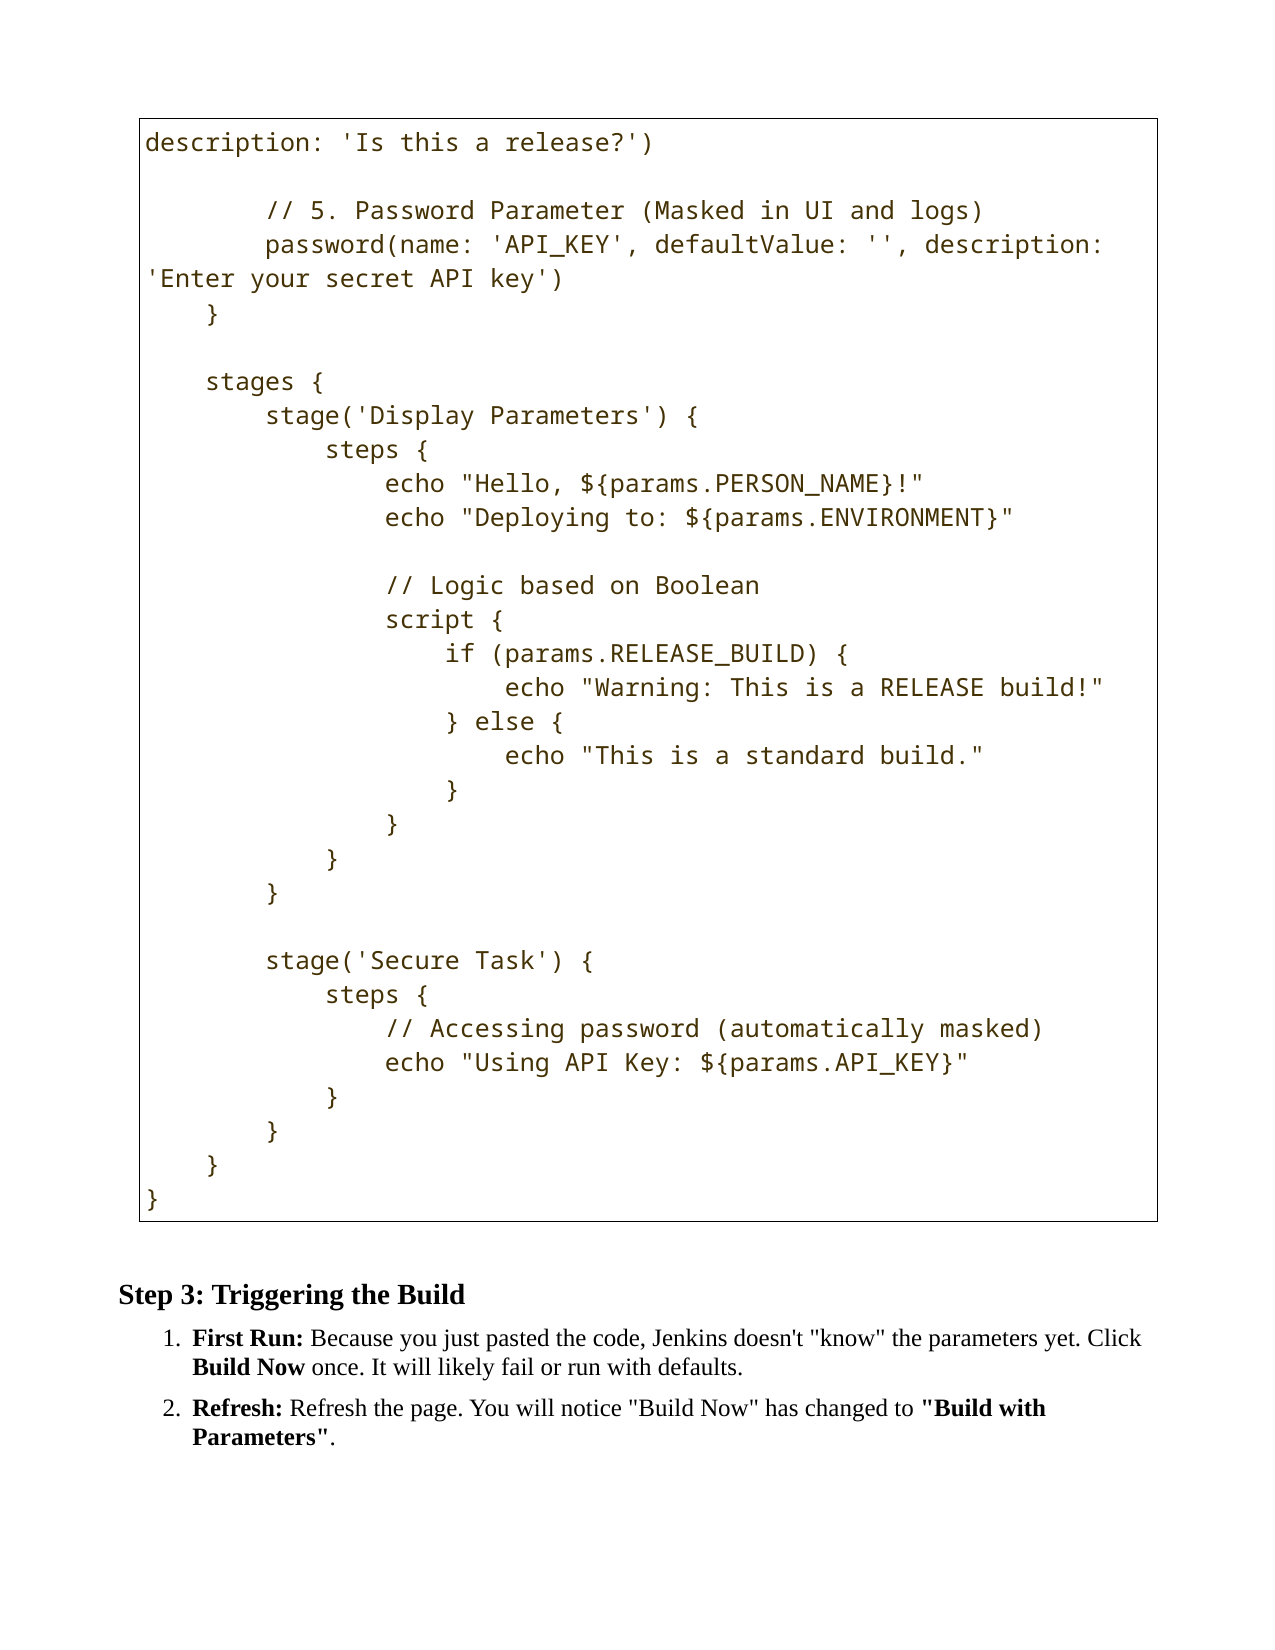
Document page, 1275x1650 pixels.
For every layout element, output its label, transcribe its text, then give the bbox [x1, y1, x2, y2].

list Refresh: Refresh the page. You will notice "Build Now" has changed to "Build with Parameters". [162, 1393, 1157, 1451]
list First Run: Because you just pasted the code, Jenkins doesn't "know" the parameters yet. Click Build Now once. It will likely fail or run with defaults. [162, 1323, 1157, 1381]
table_header description: 'Is this a release?') // 5. Password Parameter (Masked in UI and logs) password(name: 'API_KEY', defaultValue: '', description: 'Enter your secret API key') } stages { stage('Display Parameters') { steps { echo "Hello, ${params.PERSON_NAME}!" echo "Deploying to: ${params.ENVIRONMENT}" // Logic based on Boolean script { if (params.RELEASE_BUILD) { echo "Warning: This is a RELEASE build!" } else { echo "This is a standard build." } } } } stage('Secure Task') { steps { // Accessing password (automatically masked) echo "Using API Key: ${params.API_KEY}" } } } } [140, 119, 1157, 1221]
subtitle Step 3: Triggering the Build [118, 1277, 1157, 1311]
